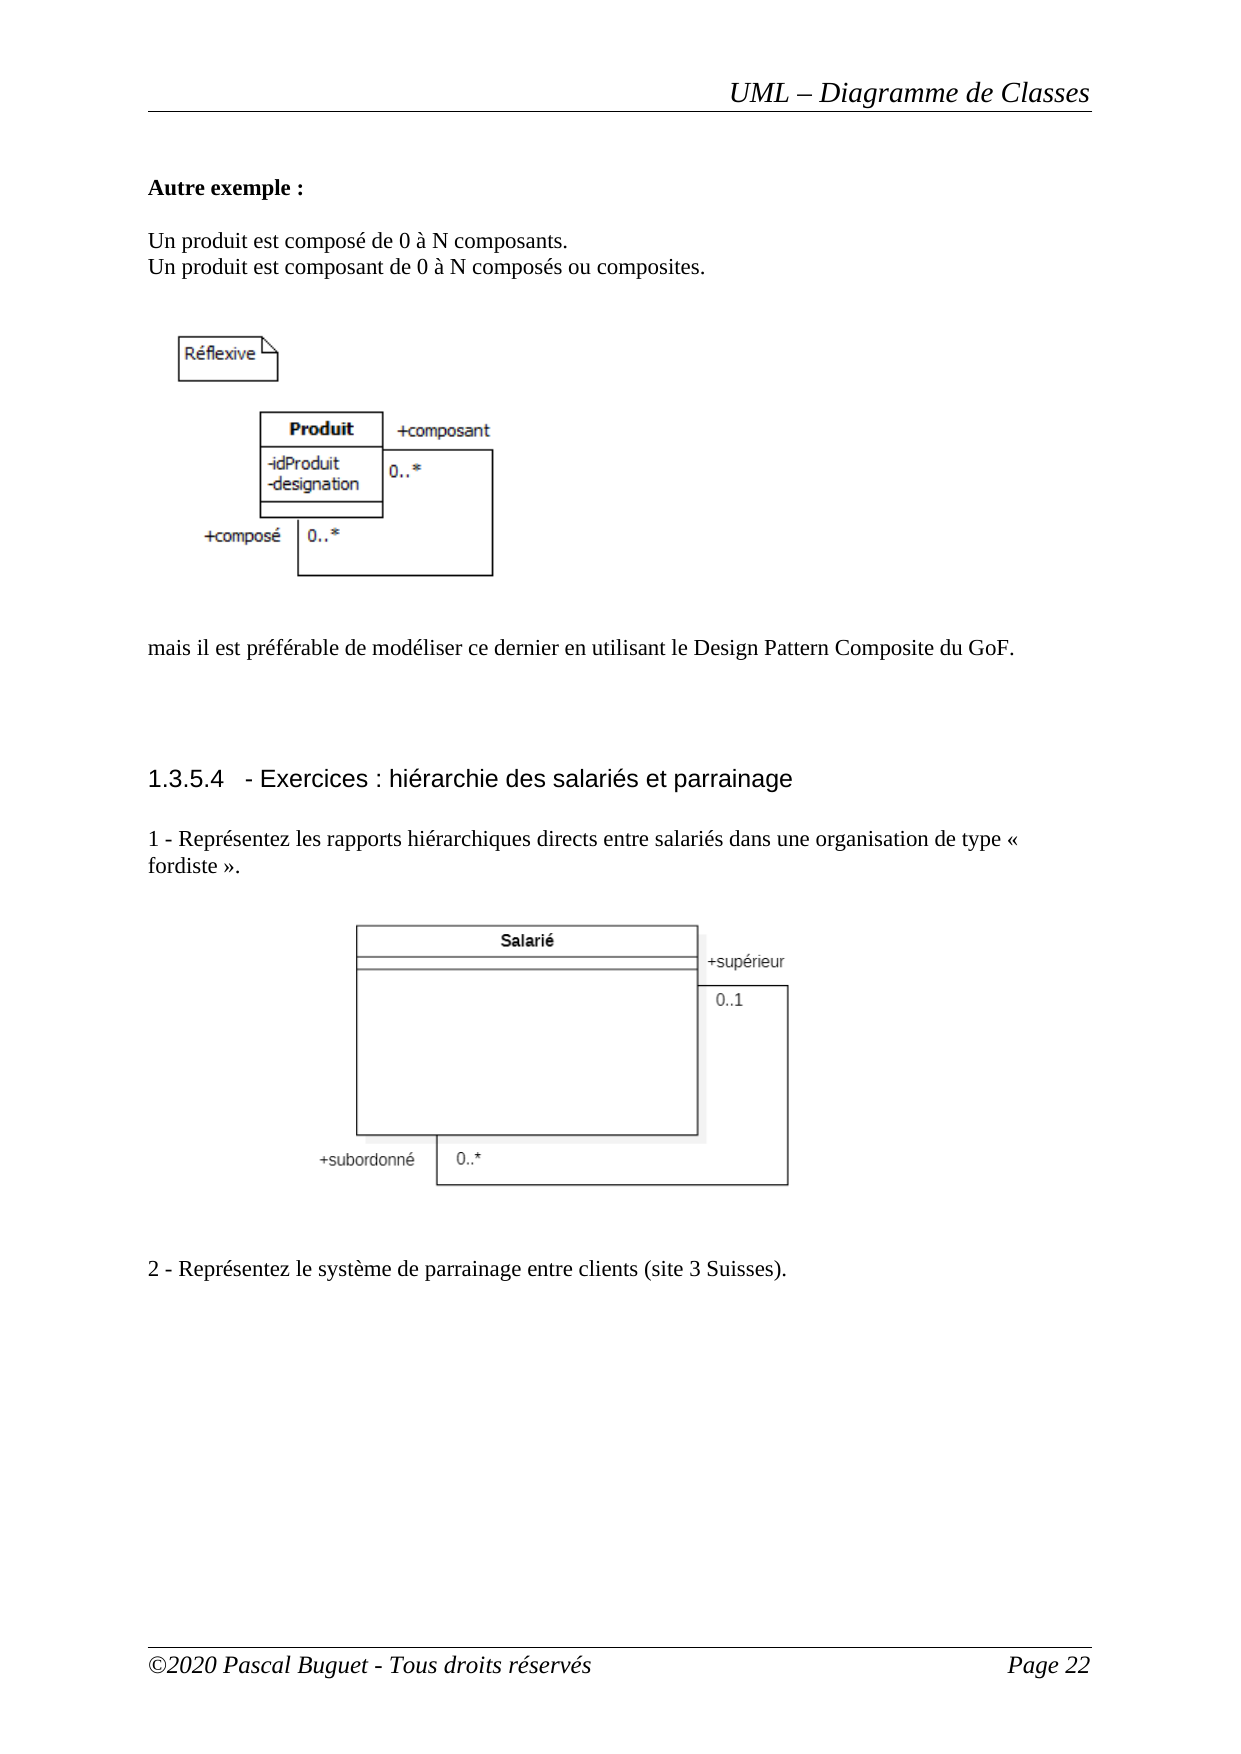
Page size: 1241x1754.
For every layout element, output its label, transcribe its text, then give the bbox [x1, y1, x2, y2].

text 1 - Représentez les rapports hiérarchiques directs entre salariés dans une organisation de type « fordiste ». [148, 826, 1092, 878]
subtitle - Exercices : hiérarchie des salariés et parrainage [148, 764, 1092, 793]
text Un produit est composé de 0 à N composants. [148, 227, 1092, 253]
text mais il est préférable de modéliser ce dernier en utilisant le Design Pattern Composite du GoF. [148, 634, 1092, 660]
picture [306, 904, 847, 1229]
text Un produit est composant de 0 à N composés ou composites. [148, 253, 1092, 279]
text 2 - Représentez le système de parrainage entre clients (site 3 Suisses). [148, 1255, 1092, 1281]
text Autre exemple : [148, 174, 1092, 200]
picture [147, 305, 525, 608]
